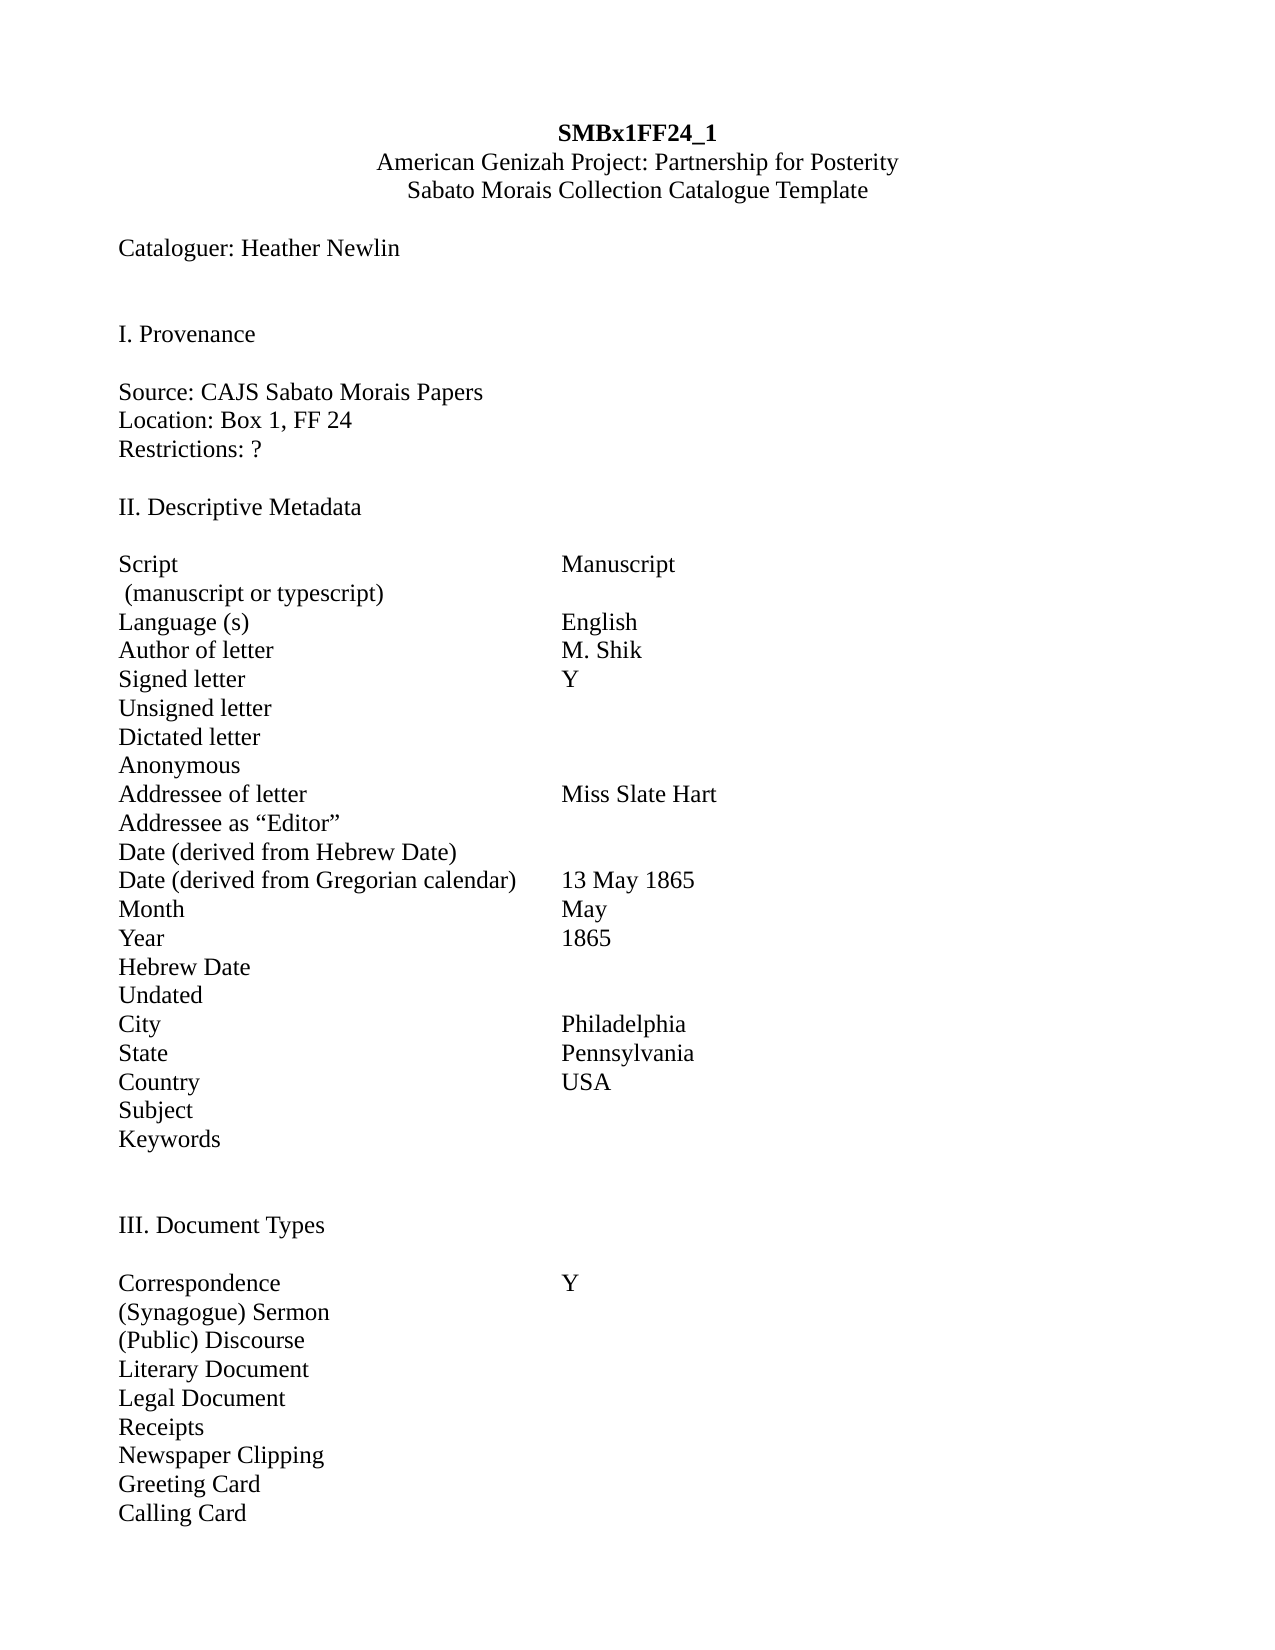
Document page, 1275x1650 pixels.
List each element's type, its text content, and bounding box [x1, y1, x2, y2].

text State Pennsylvania [118, 1038, 1157, 1067]
text Language (s) English [118, 607, 1157, 636]
text Dictated letter [118, 722, 1157, 751]
text (Synagogue) Sermon [118, 1297, 1157, 1326]
text Undated [118, 981, 1157, 1009]
text Correspondence Y [118, 1268, 1157, 1297]
text Month May [118, 894, 1157, 923]
text III. Document Types [118, 1211, 1157, 1239]
text Unsigned letter [118, 693, 1157, 722]
text Newspaper Clipping [118, 1441, 1157, 1469]
text Anonymous [118, 751, 1157, 779]
text Hebrew Date [118, 952, 1157, 981]
text Date (derived from Hebrew Date) [118, 837, 1157, 866]
text Sabato Morais Collection Catalogue Template [118, 176, 1157, 204]
text Country USA [118, 1067, 1157, 1096]
text Script Manuscript [118, 549, 1157, 578]
text II. Descriptive Metadata [118, 492, 1157, 521]
text Legal Document [118, 1383, 1157, 1412]
text American Genizah Project: Partnership for Posterity [118, 147, 1157, 176]
text City Philadelphia [118, 1009, 1157, 1038]
text Source: CAJS Sabato Morais Papers [118, 377, 1157, 406]
text SMBx1FF24_1 [118, 118, 1157, 147]
text Year 1865 [118, 923, 1157, 952]
text (manuscript or typescript) [118, 578, 1157, 607]
text Date (derived from Gregorian calendar) 13 May 1865 [118, 866, 1157, 894]
text Signed letter Y [118, 664, 1157, 693]
text Literary Document [118, 1354, 1157, 1383]
text Cataloguer: Heather Newlin [118, 233, 1157, 262]
text Greeting Card [118, 1469, 1157, 1498]
text Author of letter M. Shik [118, 636, 1157, 664]
text Addressee as “Editor” [118, 808, 1157, 837]
text (Public) Discourse [118, 1326, 1157, 1354]
text Receipts [118, 1412, 1157, 1441]
text Addressee of letter Miss Slate Hart [118, 779, 1157, 808]
text Keywords [118, 1124, 1157, 1153]
text I. Provenance [118, 319, 1157, 348]
text Restrictions: ? [118, 434, 1157, 463]
text Subject [118, 1096, 1157, 1124]
text Location: Box 1, FF 24 [118, 406, 1157, 434]
text Calling Card [118, 1498, 1157, 1527]
